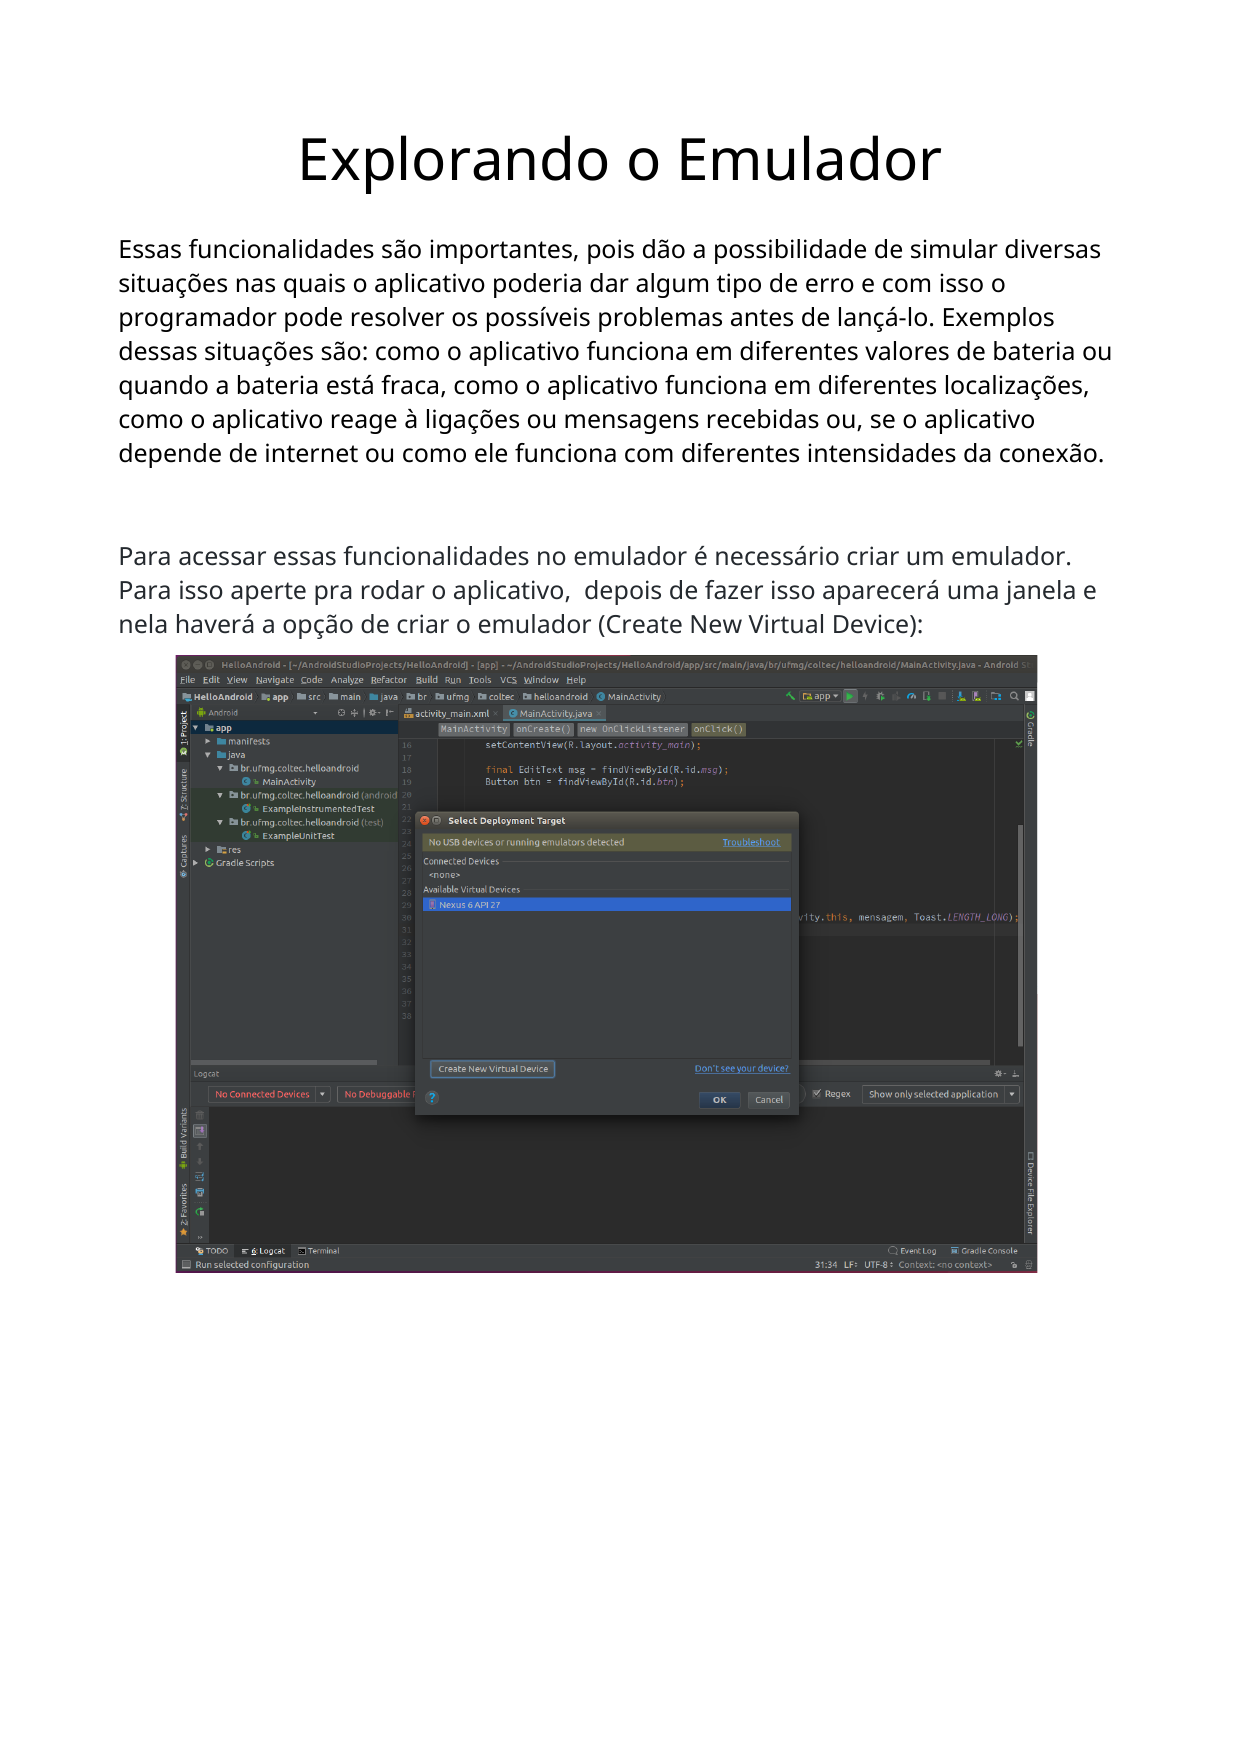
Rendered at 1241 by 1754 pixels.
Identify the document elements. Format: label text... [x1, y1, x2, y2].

picture [175, 655, 1038, 1273]
text Para acessar essas funcionalidades no emulador é necessário criar um emulador. Para isso aperte pra rodar o aplicativo, depois de fazer isso aparecerá uma janela e nela haverá a opção de criar o emulador (Create New Virtual Device): [118, 538, 1122, 640]
text Essas funcionalidades são importantes, pois dão a possibilidade de simular diversas situações nas quais o aplicativo poderia dar algum tipo de erro e com isso o programador pode resolver os possíveis problemas antes de lançá-lo. Exemplos dessas situações são: como o aplicativo funciona em diferentes valores de bateria ou quando a bateria está fraca, como o aplicativo funciona em diferentes localizações, como o aplicativo reage à ligações ou mensagens recebidas ou, se o aplicativo depende de internet ou como ele funciona com diferentes intensidades da conexão. [118, 232, 1122, 470]
text Explorando o Emulador [118, 118, 1122, 198]
